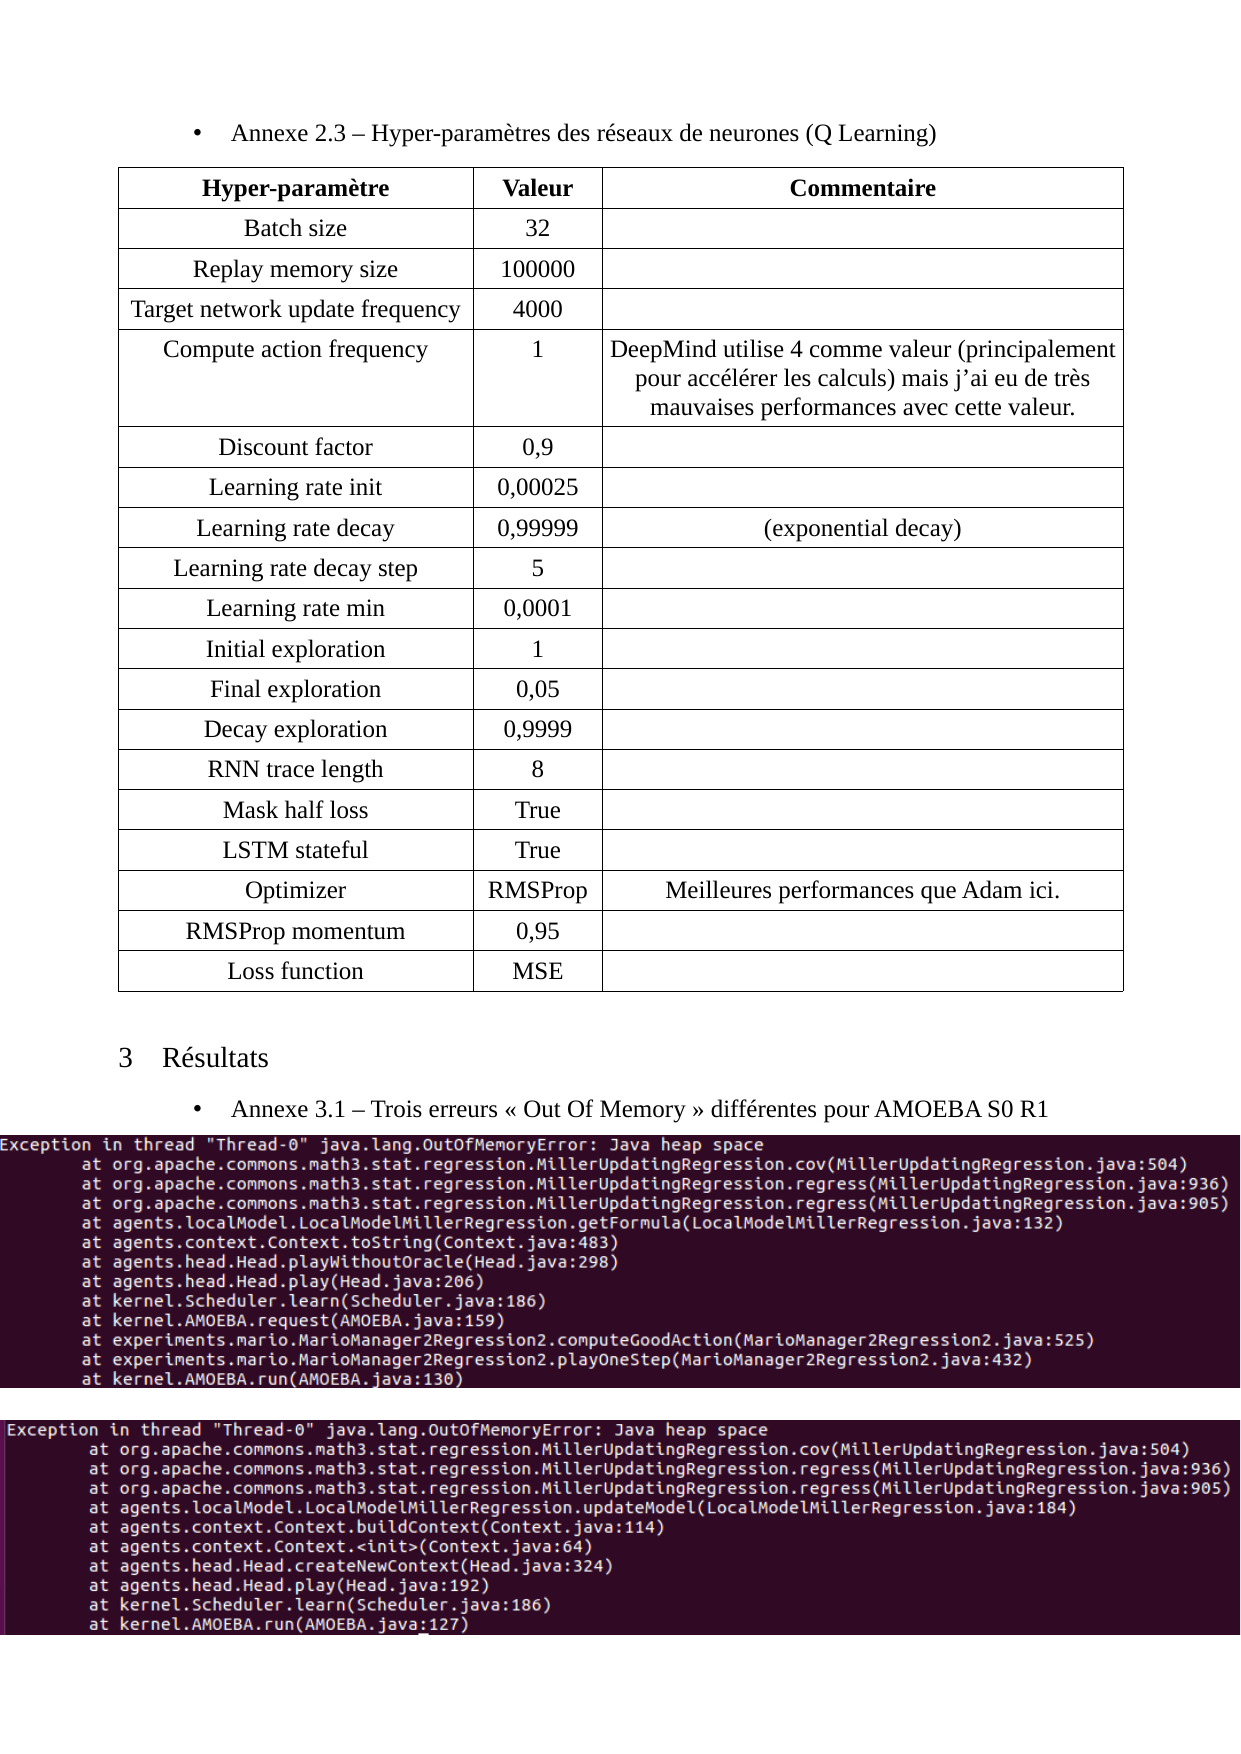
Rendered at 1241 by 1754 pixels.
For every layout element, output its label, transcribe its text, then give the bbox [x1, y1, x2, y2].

table_cell [603, 750, 1123, 789]
table_cell Meilleures performances que Adam ici. [603, 871, 1123, 910]
table_cell 0,0001 [474, 589, 602, 628]
table_cell [603, 548, 1123, 587]
table_cell [603, 911, 1123, 950]
table_cell 1 [474, 629, 602, 668]
table_cell [603, 589, 1123, 628]
table_cell Learning rate min [119, 589, 473, 628]
table_cell [603, 249, 1123, 288]
table_cell [603, 951, 1123, 991]
table_cell Initial exploration [119, 629, 473, 668]
table_cell LSTM stateful [119, 830, 473, 870]
table_cell Learning rate init [119, 468, 473, 507]
text 3 Résultats [118, 1040, 1122, 1073]
table_cell [603, 209, 1123, 248]
table_cell True [474, 830, 602, 870]
table_cell Decay exploration [119, 710, 473, 749]
table_cell Optimizer [119, 871, 473, 910]
table_cell [603, 830, 1123, 870]
table_cell 100000 [474, 249, 602, 288]
table_header Hyper-paramètre [119, 168, 473, 207]
table_header Commentaire [603, 168, 1123, 207]
picture [0, 1625, 229, 1635]
table_cell 0,00025 [474, 468, 602, 507]
list Annexe 3.1 – Trois erreurs « Out Of Memory » différentes pour AMOEBA S0 R1 [193, 1094, 1122, 1123]
table_cell Learning rate decay [119, 508, 473, 547]
table_cell Replay memory size [119, 249, 473, 288]
table_cell 0,95 [474, 911, 602, 950]
table_cell 8 [474, 750, 602, 789]
table_cell [603, 710, 1123, 749]
table_cell RMSProp [474, 871, 602, 910]
table_cell 1 [474, 330, 602, 426]
table_cell 32 [474, 209, 602, 248]
table_cell Compute action frequency [119, 330, 473, 426]
table_cell [603, 468, 1123, 507]
table_cell Learning rate decay step [119, 548, 473, 587]
table_cell 0,05 [474, 669, 602, 708]
table_header Valeur [474, 168, 602, 207]
picture [0, 1374, 251, 1388]
table_cell 4000 [474, 289, 602, 328]
table_cell DeepMind utilise 4 comme valeur (principalement pour accélérer les calculs) mais j’ai eu de très mauvaises performances avec cette valeur. [603, 330, 1123, 426]
table_cell Mask half loss [119, 790, 473, 829]
table_cell Discount factor [119, 427, 473, 467]
table_cell 0,99999 [474, 508, 602, 547]
table_cell [603, 790, 1123, 829]
list Annexe 2.3 – Hyper-paramètres des réseaux de neurones (Q Learning) [193, 118, 1122, 147]
table_cell Loss function [119, 951, 473, 991]
table_cell MSE [474, 951, 602, 991]
table_cell Target network update frequency [119, 289, 473, 328]
table_cell 5 [474, 548, 602, 587]
table_cell RNN trace length [119, 750, 473, 789]
table_cell [603, 629, 1123, 668]
table_cell (exponential decay) [603, 508, 1123, 547]
table_cell Final exploration [119, 669, 473, 708]
table_cell 0,9 [474, 427, 602, 467]
table_cell True [474, 790, 602, 829]
table_cell [603, 427, 1123, 467]
table_cell [603, 669, 1123, 708]
table_cell 0,9999 [474, 710, 602, 749]
table_cell Batch size [119, 209, 473, 248]
table_cell [603, 289, 1123, 328]
table_cell RMSProp momentum [119, 911, 473, 950]
